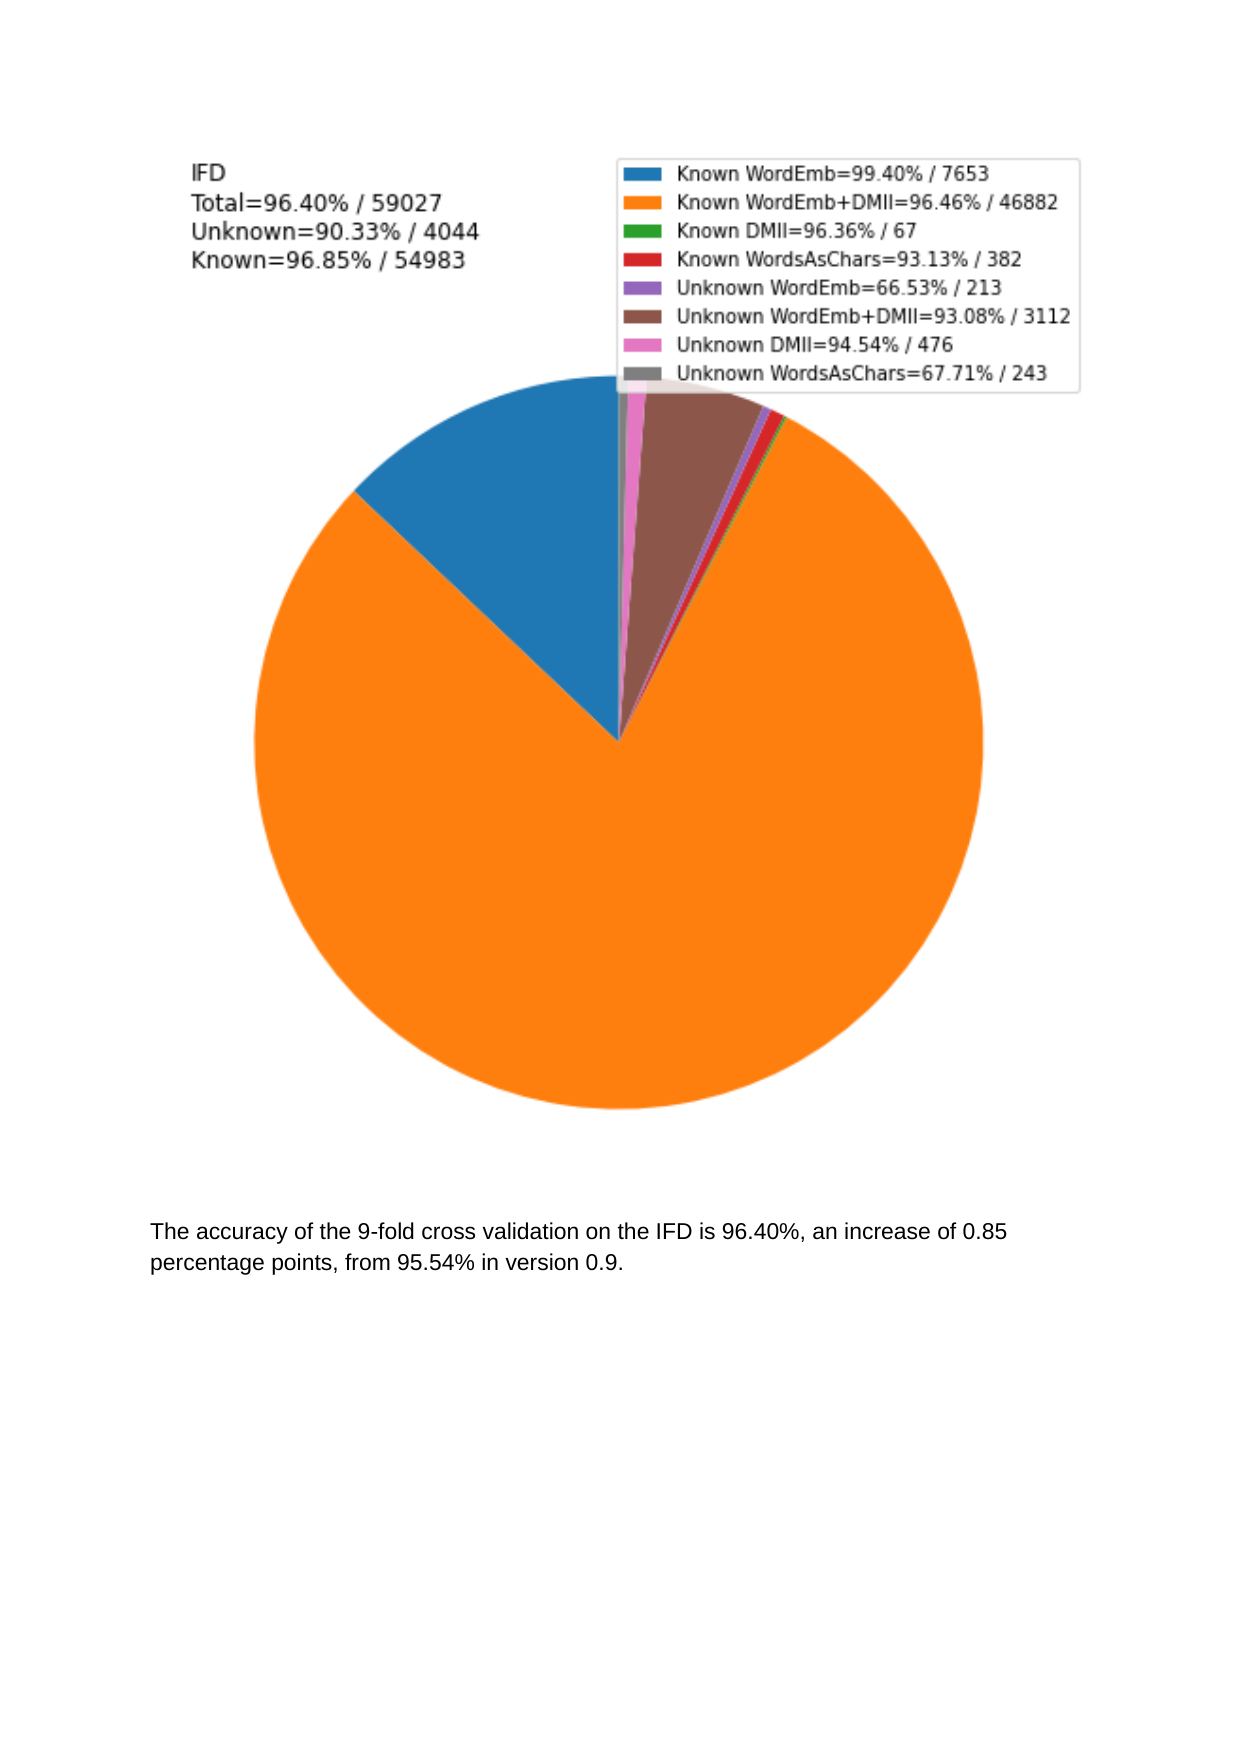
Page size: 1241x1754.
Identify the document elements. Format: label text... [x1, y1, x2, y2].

picture [150, 150, 1087, 1215]
text The accuracy of the 9-fold cross validation on the IFD is 96.40%, an increase of 0.85 percentage points, from 95.54% in version 0.9. [150, 150, 1090, 1275]
